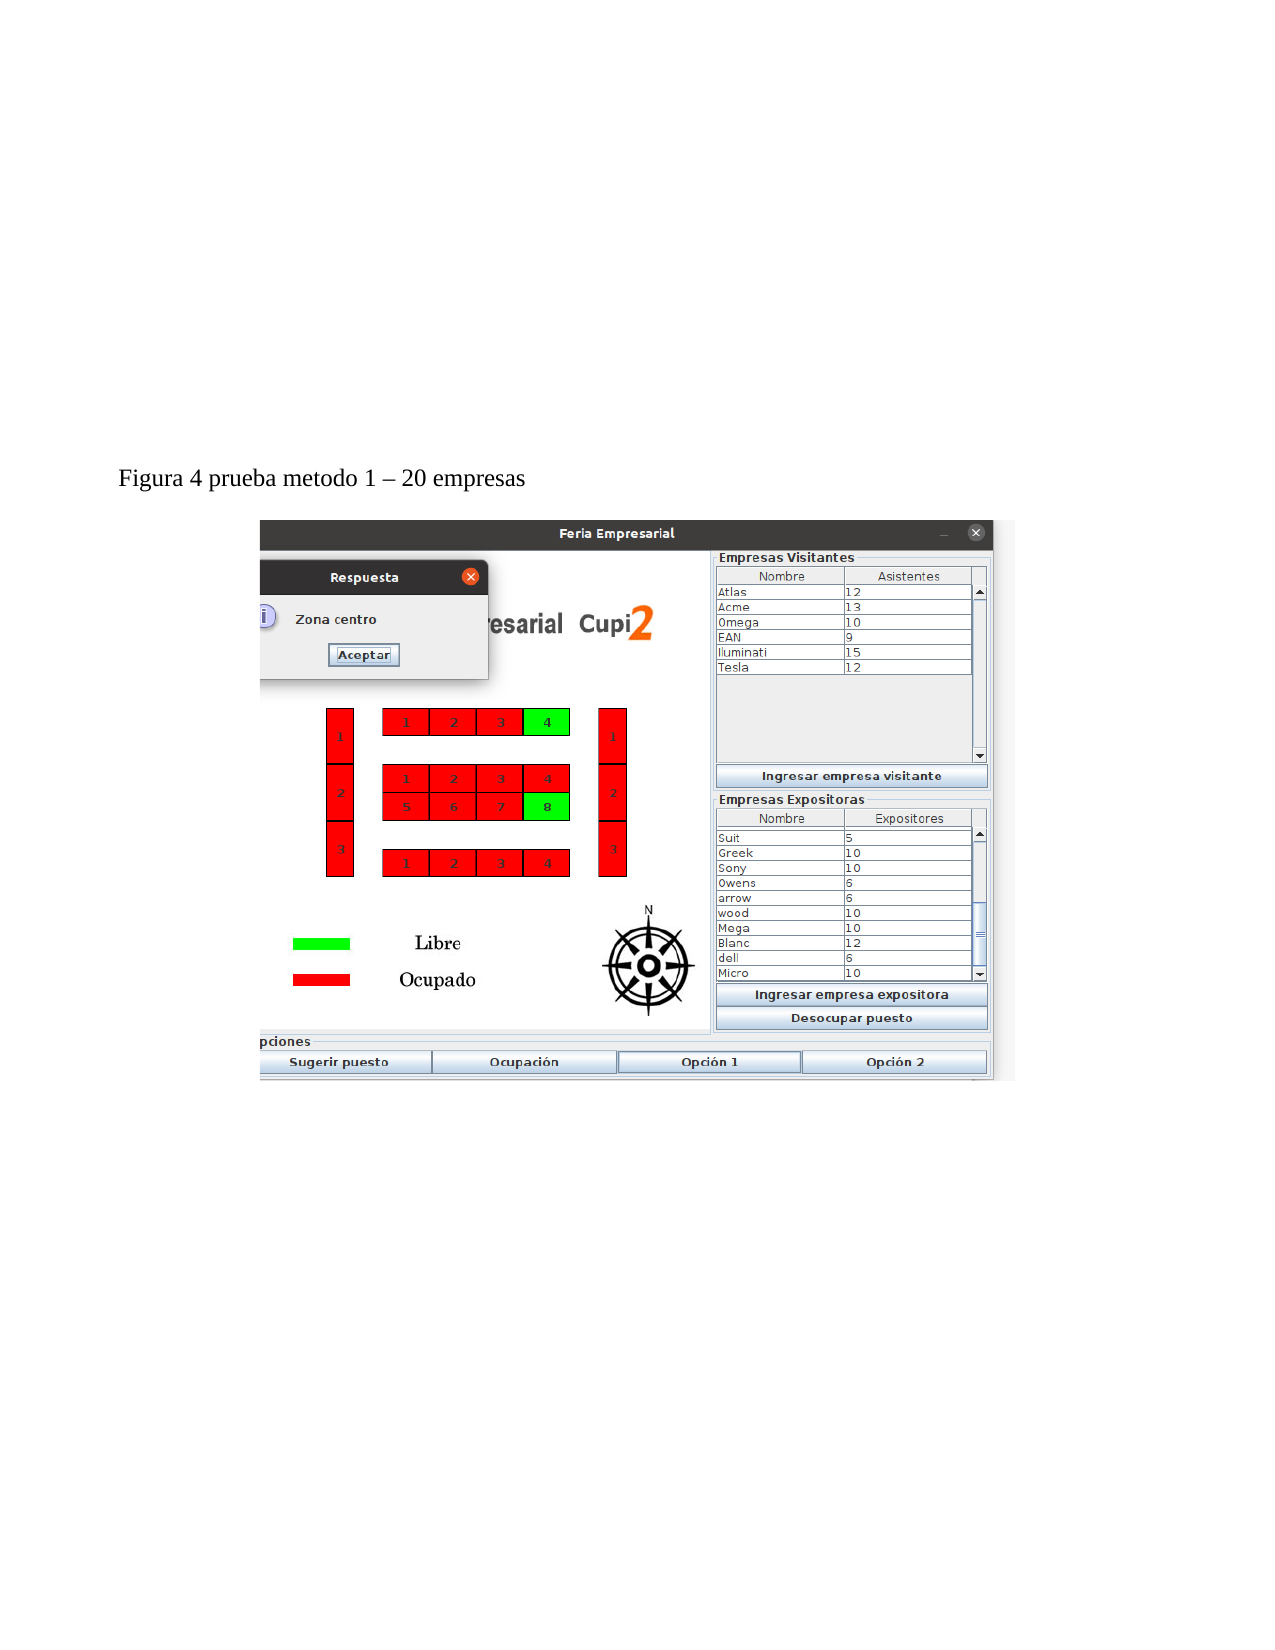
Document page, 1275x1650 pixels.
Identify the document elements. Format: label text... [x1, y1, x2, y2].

picture [259, 520, 1016, 1081]
text Figura 4 prueba metodo 1 – 20 empresas [118, 463, 1157, 492]
